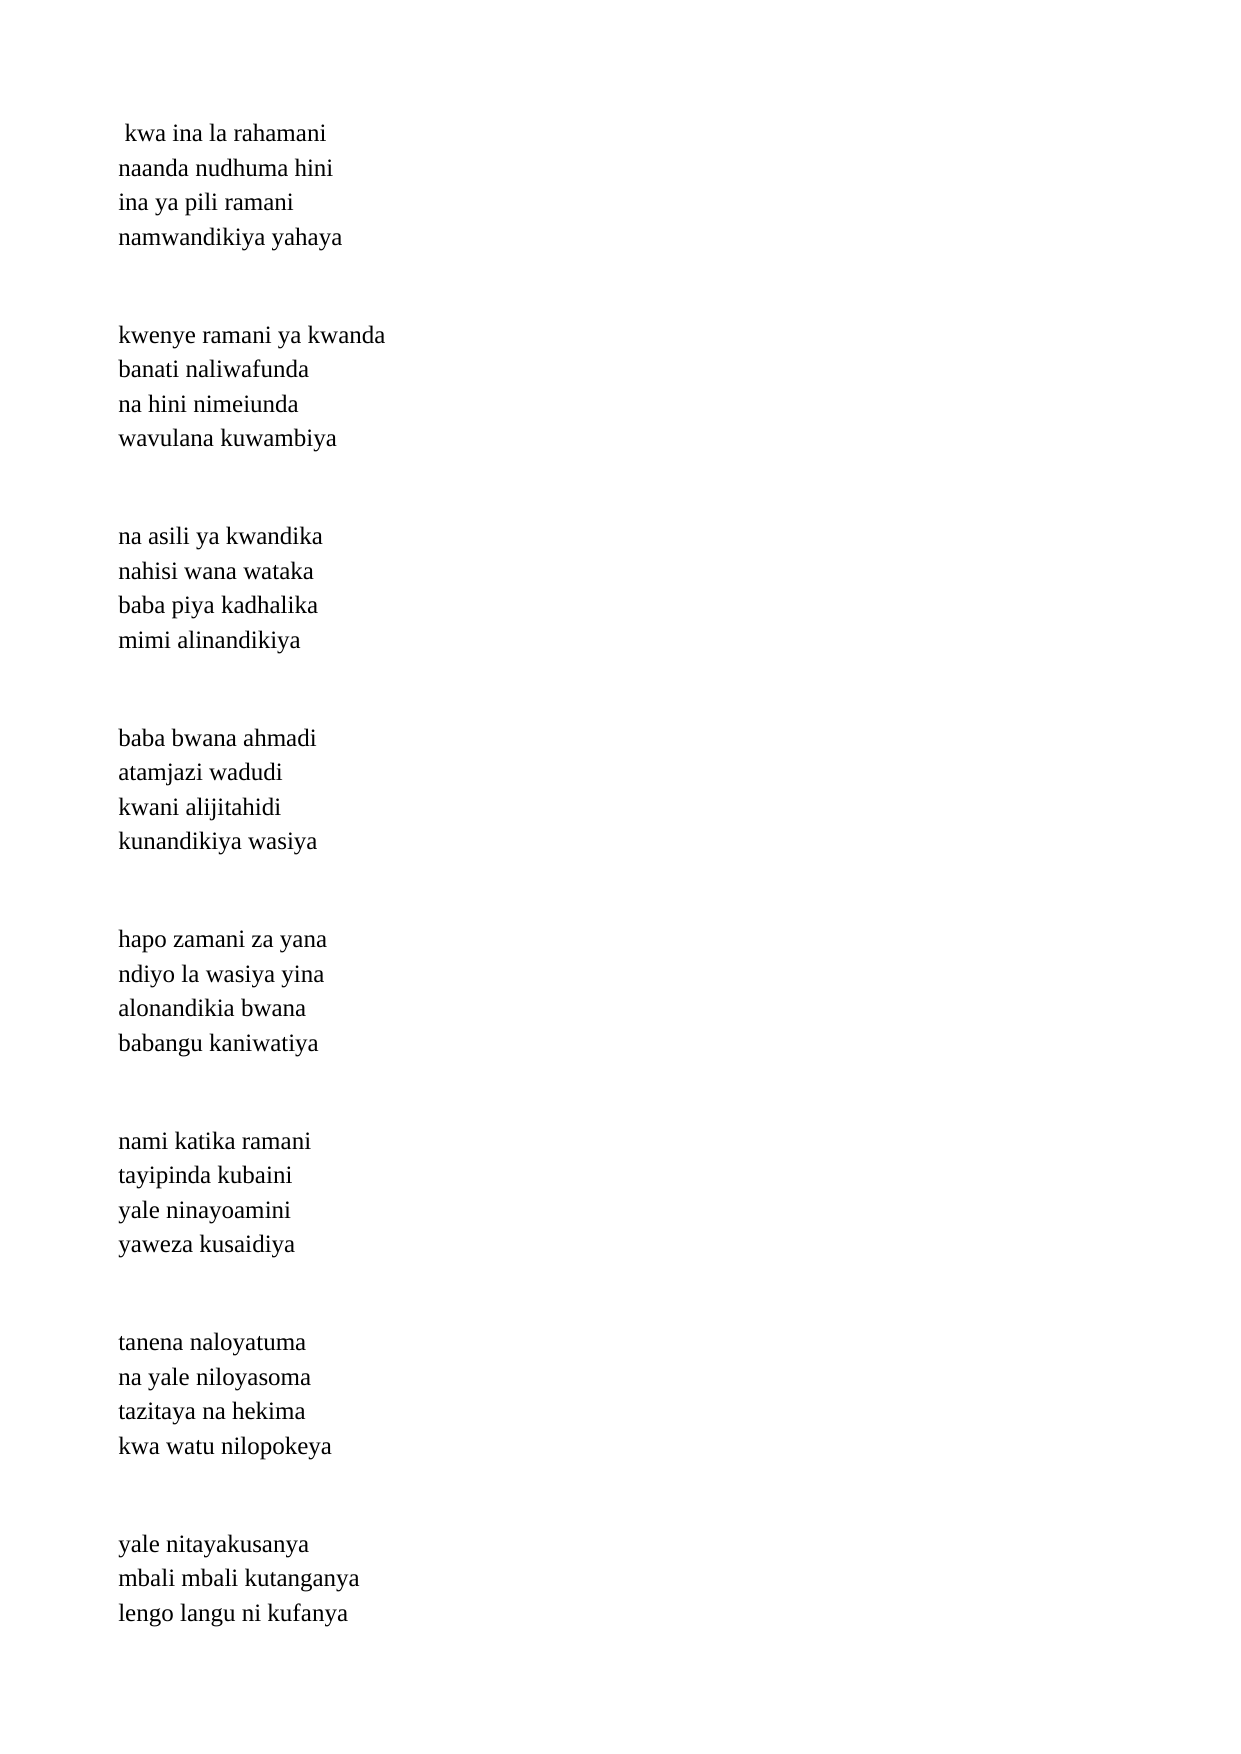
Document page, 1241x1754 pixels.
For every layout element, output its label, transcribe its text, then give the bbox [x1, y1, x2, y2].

text yale nitayakusanya mbali mbali kutanganya lengo langu ni kufanya [118, 1529, 1122, 1627]
text kwenye ramani ya kwanda banati naliwafunda na hini nimeiunda wavulana kuwambiya [118, 320, 1122, 452]
text tanena naloyatuma na yale niloyasoma tazitaya na hekima kwa watu nilopokeya [118, 1327, 1122, 1460]
text kwa ina la rahamani naanda nudhuma hini ina ya pili ramani namwandikiya yahaya [118, 118, 1122, 250]
text hapo zamani za yana ndiyo la wasiya yina alonandikia bwana babangu kaniwatiya [118, 924, 1122, 1057]
text na asili ya kwandika nahisi wana wataka baba piya kadhalika mimi alinandikiya [118, 521, 1122, 653]
text nami katika ramani tayipinda kubaini yale ninayoamini yaweza kusaidiya [118, 1126, 1122, 1258]
text baba bwana ahmadi atamjazi wadudi kwani alijitahidi kunandikiya wasiya [118, 723, 1122, 855]
